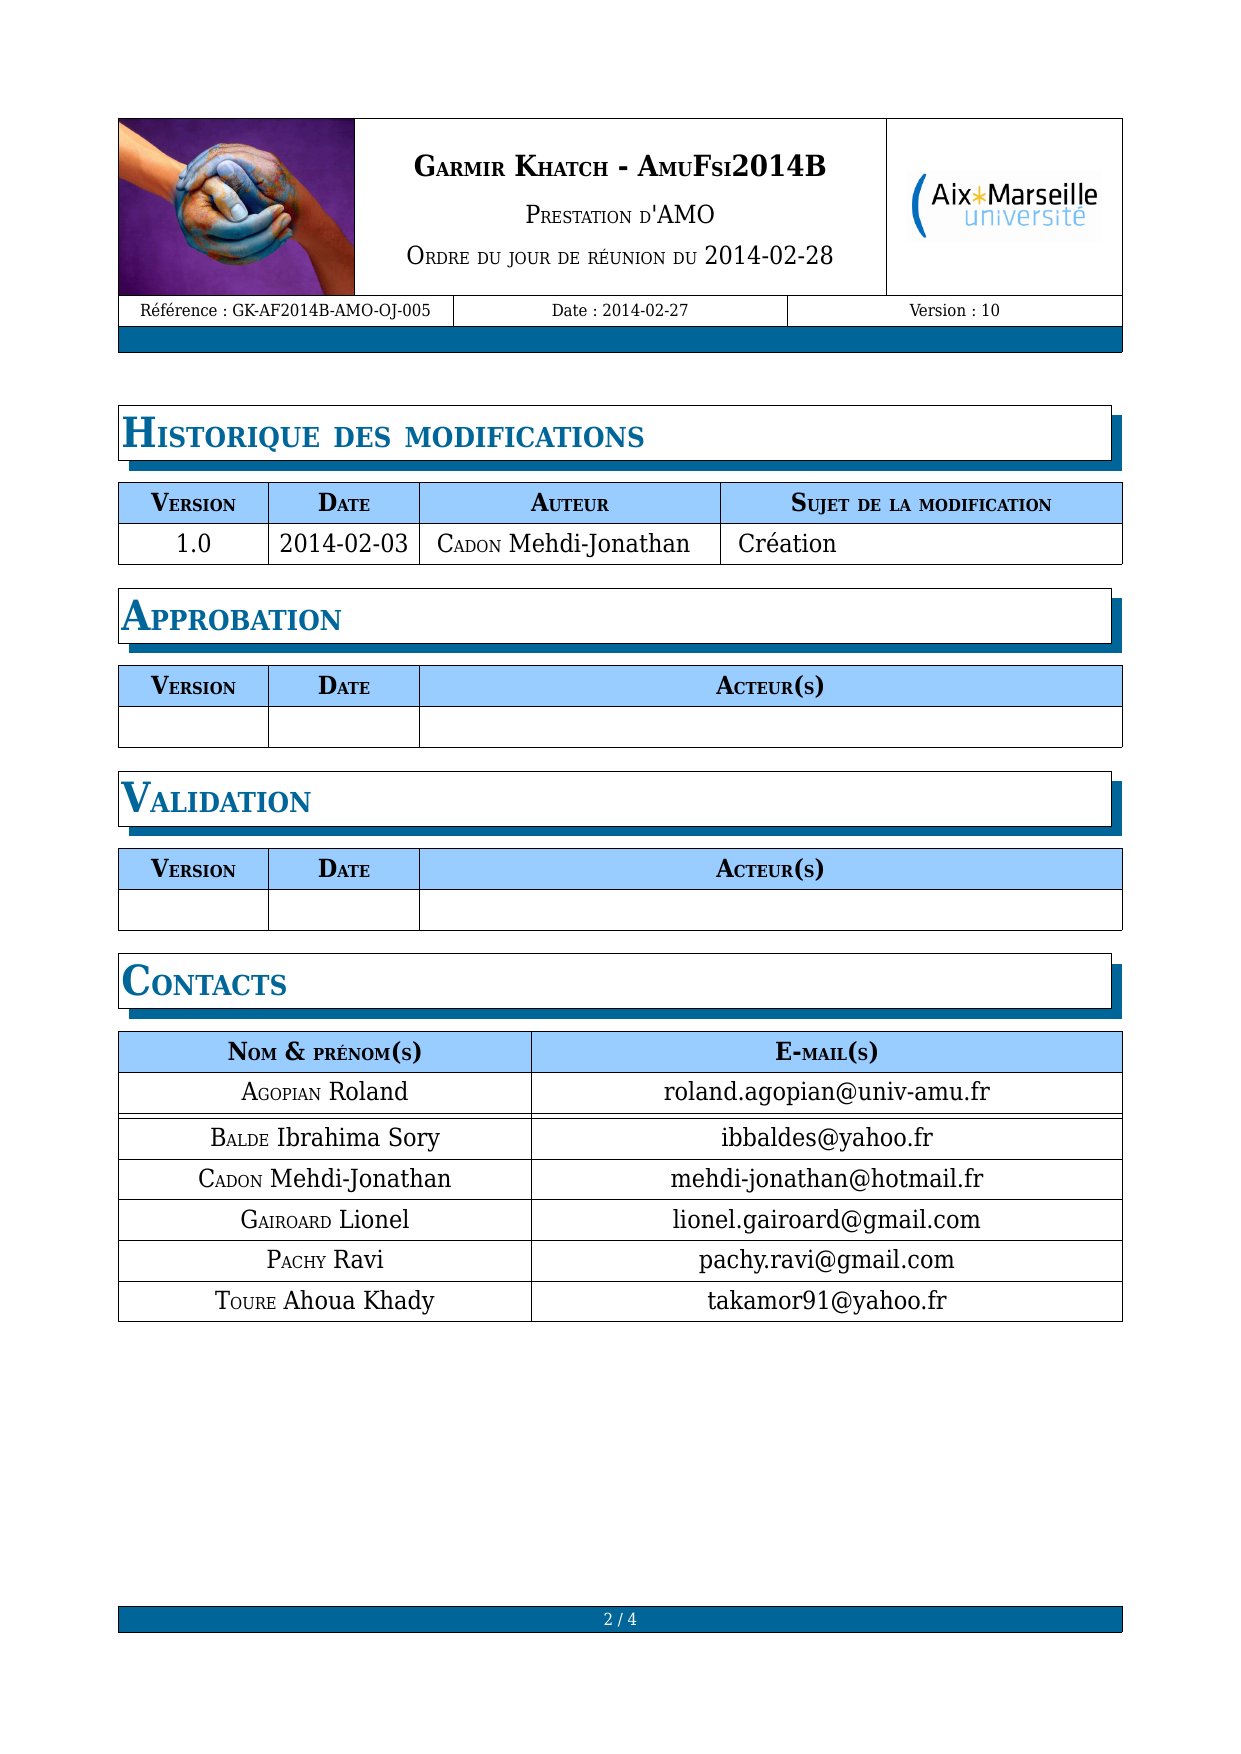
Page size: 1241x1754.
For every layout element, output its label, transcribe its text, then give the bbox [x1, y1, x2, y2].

text Approbation [119, 589, 1111, 643]
table_cell mehdi-jonathan@hotmail.fr [532, 1160, 1122, 1199]
table_cell [119, 707, 268, 747]
table_cell Toure Ahoua Khady [119, 1282, 531, 1321]
table_header E-mail(s) [532, 1032, 1122, 1072]
table_header Auteur [420, 483, 720, 523]
table_cell lionel.gairoard@gmail.com [532, 1200, 1122, 1240]
table_header Version [119, 666, 268, 706]
table_cell pachy.ravi@gmail.com [532, 1241, 1122, 1281]
table_header Acteur(s) [420, 666, 1122, 706]
table_cell Pachy Ravi [119, 1241, 531, 1281]
table_header Date [269, 666, 419, 706]
table_cell Cadon Mehdi-Jonathan [420, 524, 720, 564]
text Validation [119, 772, 1111, 826]
table_cell ibbaldes@yahoo.fr [532, 1119, 1122, 1158]
text Historique des modifications [119, 406, 1111, 460]
table_header Nom & prénom(s) [119, 1032, 531, 1072]
table_cell Cadon Mehdi-Jonathan [119, 1160, 531, 1199]
table_cell Balde Ibrahima Sory [119, 1119, 531, 1158]
table_cell [420, 890, 1122, 929]
table_cell [269, 707, 419, 747]
table_header Acteur(s) [420, 849, 1122, 889]
table_cell roland.agopian@univ-amu.fr [532, 1073, 1122, 1112]
table_cell Gairoard Lionel [119, 1200, 531, 1240]
table_header Date [269, 483, 419, 523]
table_header Version [119, 849, 268, 889]
table_cell [269, 890, 419, 929]
table_cell [119, 890, 268, 929]
table_cell Création [721, 524, 1122, 564]
table_cell [420, 707, 1122, 747]
table_header Date [269, 849, 419, 889]
table_cell [119, 1114, 531, 1118]
table_cell takamor91@yahoo.fr [532, 1282, 1122, 1321]
picture [887, 126, 1122, 288]
table_cell 1.0 [119, 524, 268, 564]
table_cell [532, 1114, 1122, 1118]
table_header Sujet de la modification [721, 483, 1122, 523]
picture [119, 119, 354, 295]
table_header Version [119, 483, 268, 523]
text Contacts [119, 954, 1111, 1008]
table_cell Agopian Roland [119, 1073, 531, 1112]
table_cell 2014-02-03 [269, 524, 419, 564]
